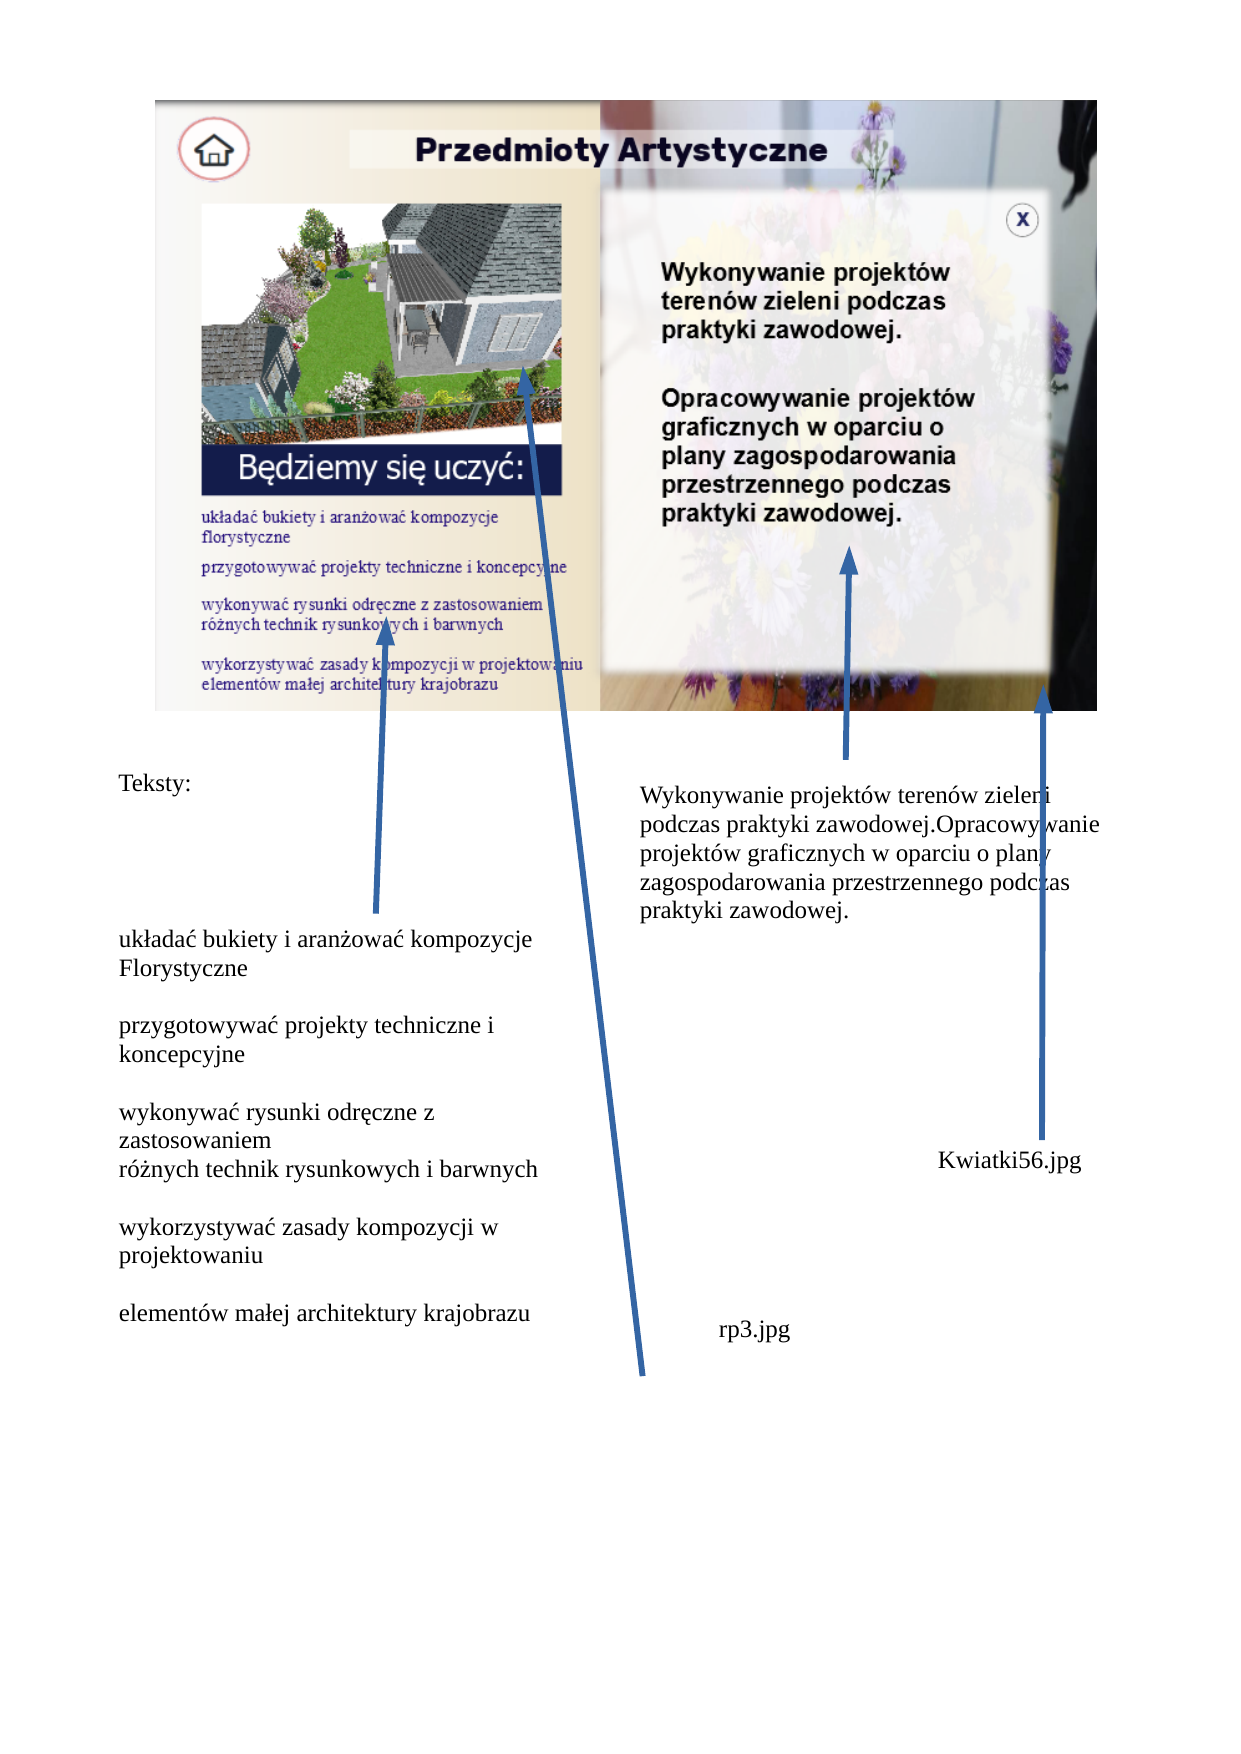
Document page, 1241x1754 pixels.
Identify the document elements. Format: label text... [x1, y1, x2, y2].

text Teksty: [384, 768, 570, 796]
text Teksty: [574, 768, 1040, 796]
text Teksty: [118, 768, 378, 796]
text Teksty: [1046, 768, 1122, 796]
picture [155, 100, 1097, 711]
